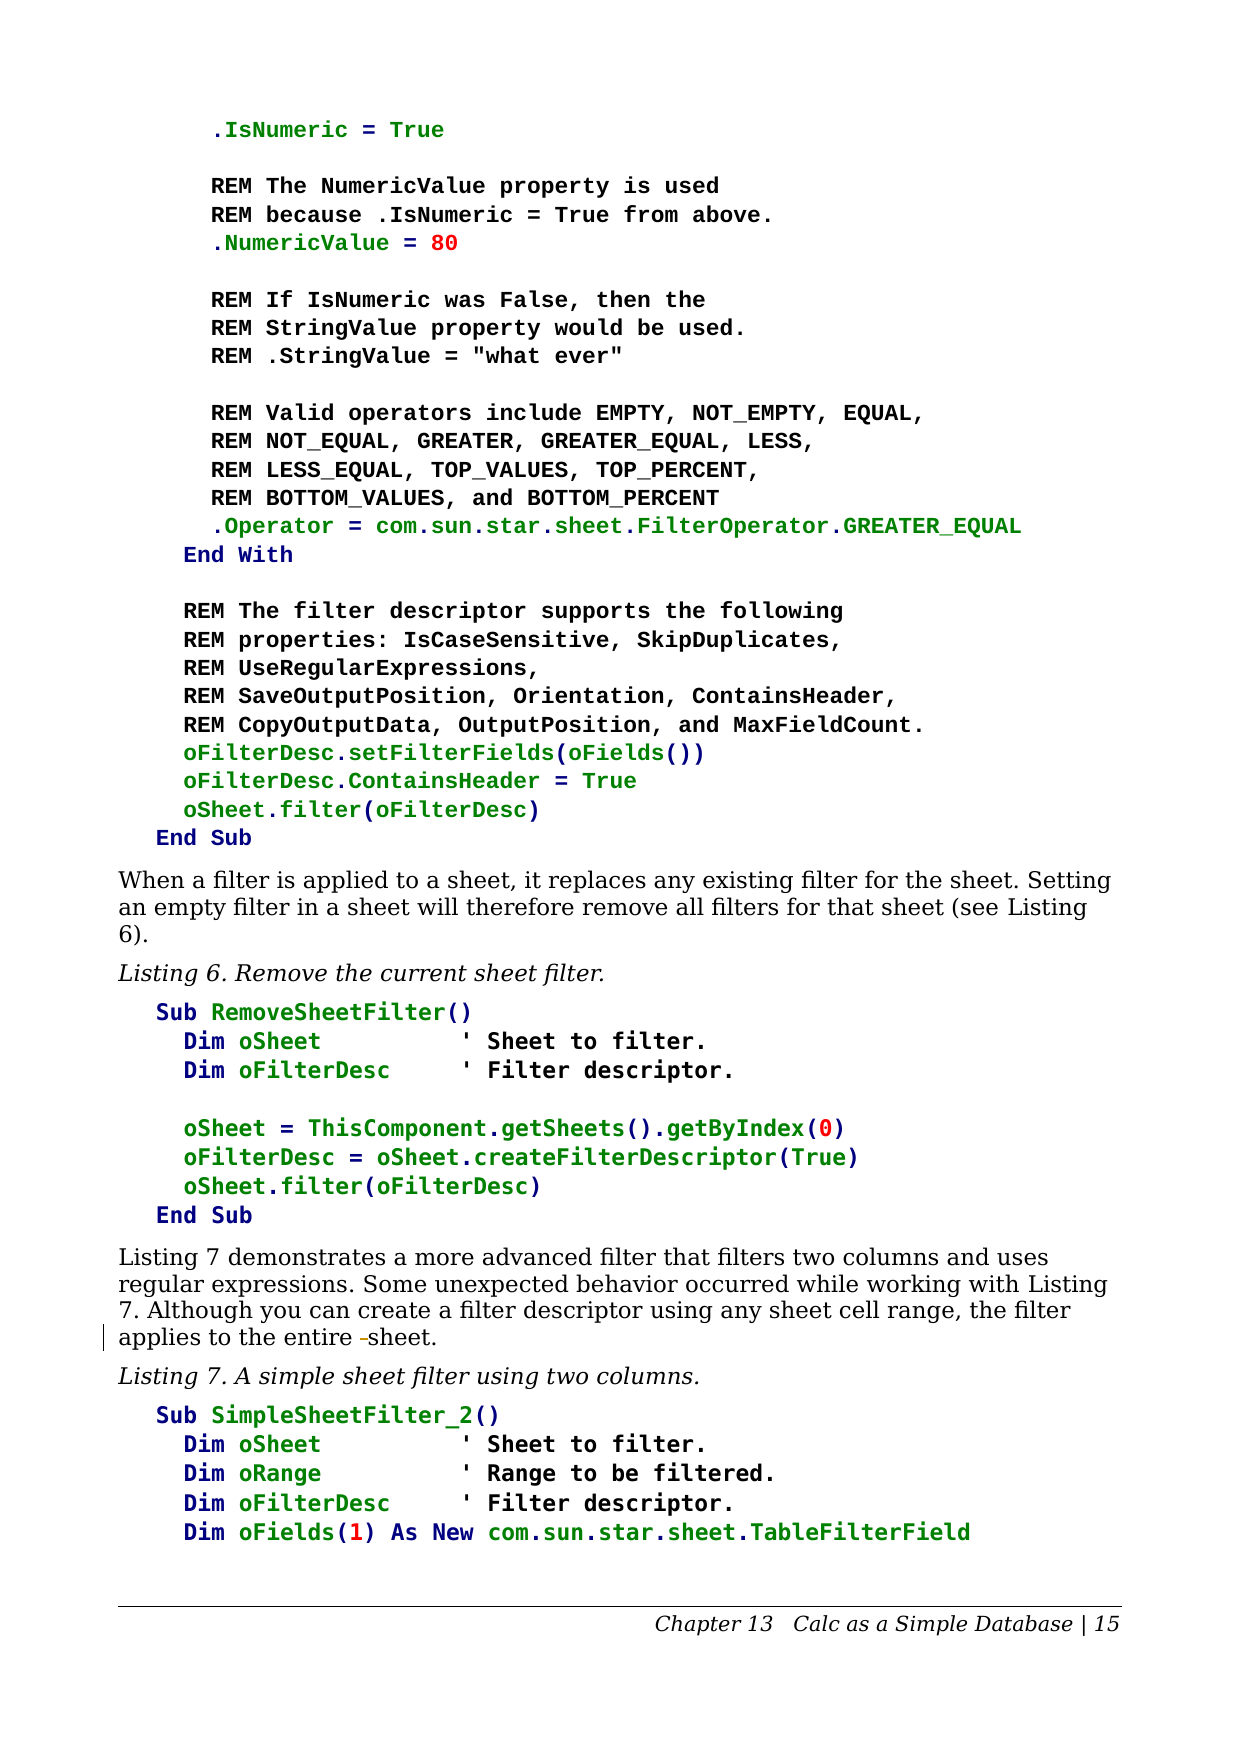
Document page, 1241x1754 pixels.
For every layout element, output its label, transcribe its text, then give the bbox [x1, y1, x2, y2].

text oFilterDesc = oSheet.createFilterDescriptor(True) [156, 1144, 1092, 1171]
text REM The NumericValue property is used [156, 175, 1092, 201]
text REM The filter descriptor supports the following [156, 600, 1092, 626]
text REM .StringValue = "what ever" [156, 345, 1092, 371]
text REM NOT_EQUAL, GREATER, GREATER_EQUAL, LESS, [156, 430, 1092, 456]
text REM If IsNumeric was False, then the [156, 288, 1092, 314]
text Dim oFilterDesc ' Filter descriptor. [156, 1057, 1092, 1084]
text When a filter is applied to a sheet, it replaces any existing filter for the sheet. Setting an empty filter in a sheet will therefore remove all filters for that sheet (see Listing 6). [118, 867, 1122, 947]
text oSheet.filter(oFilterDesc) [156, 1173, 1092, 1200]
text End Sub [156, 826, 1092, 852]
list Listing 6. Remove the current sheet filter. [118, 960, 1122, 987]
text Dim oFields(1) As New com.sun.star.sheet.TableFilterField [156, 1519, 1092, 1545]
list Listing 7. A simple sheet filter using two columns. [118, 1363, 1122, 1390]
text .NumericValue = 80 [156, 231, 1092, 257]
text REM because .IsNumeric = True from above. [156, 203, 1092, 229]
text oSheet.filter(oFilterDesc) [156, 798, 1092, 824]
text End Sub [156, 1202, 1092, 1229]
text oFilterDesc.setFilterFields(oFields()) [156, 741, 1092, 767]
text REM BOTTOM_VALUES, and BOTTOM_PERCENT [156, 486, 1092, 512]
text Dim oFilterDesc ' Filter descriptor. [156, 1490, 1092, 1516]
text Dim oSheet ' Sheet to filter. [156, 1432, 1092, 1458]
text Sub SimpleSheetFilter_2() [156, 1402, 1092, 1429]
text REM properties: IsCaseSensitive, SkipDuplicates, [156, 628, 1092, 654]
text Sub RemoveSheetFilter() [156, 999, 1092, 1026]
text .Operator = com.sun.star.sheet.FilterOperator.GREATER_EQUAL [156, 515, 1092, 541]
text Dim oRange ' Range to be filtered. [156, 1461, 1092, 1487]
text .IsNumeric = True [156, 118, 1092, 144]
text oSheet = ThisComponent.getSheets().getByIndex(0) [156, 1115, 1092, 1142]
text REM UseRegularExpressions, [156, 656, 1092, 682]
text oFilterDesc.ContainsHeader = True [156, 770, 1092, 796]
text REM CopyOutputData, OutputPosition, and MaxFieldCount. [156, 713, 1092, 739]
text REM Valid operators include EMPTY, NOT_EMPTY, EQUAL, [156, 401, 1092, 427]
text REM StringValue property would be used. [156, 316, 1092, 342]
text Dim oSheet ' Sheet to filter. [156, 1028, 1092, 1055]
text End With [156, 543, 1092, 569]
text REM LESS_EQUAL, TOP_VALUES, TOP_PERCENT, [156, 458, 1092, 484]
text Listing 7 demonstrates a more advanced filter that filters two columns and uses regular expressions. Some unexpected behavior occurred while working with Listing 7. Although you can create a filter descriptor using any sheet cell range, the filter applies to the entire sheet. [118, 1244, 1122, 1351]
text REM SaveOutputPosition, Orientation, ContainsHeader, [156, 685, 1092, 711]
